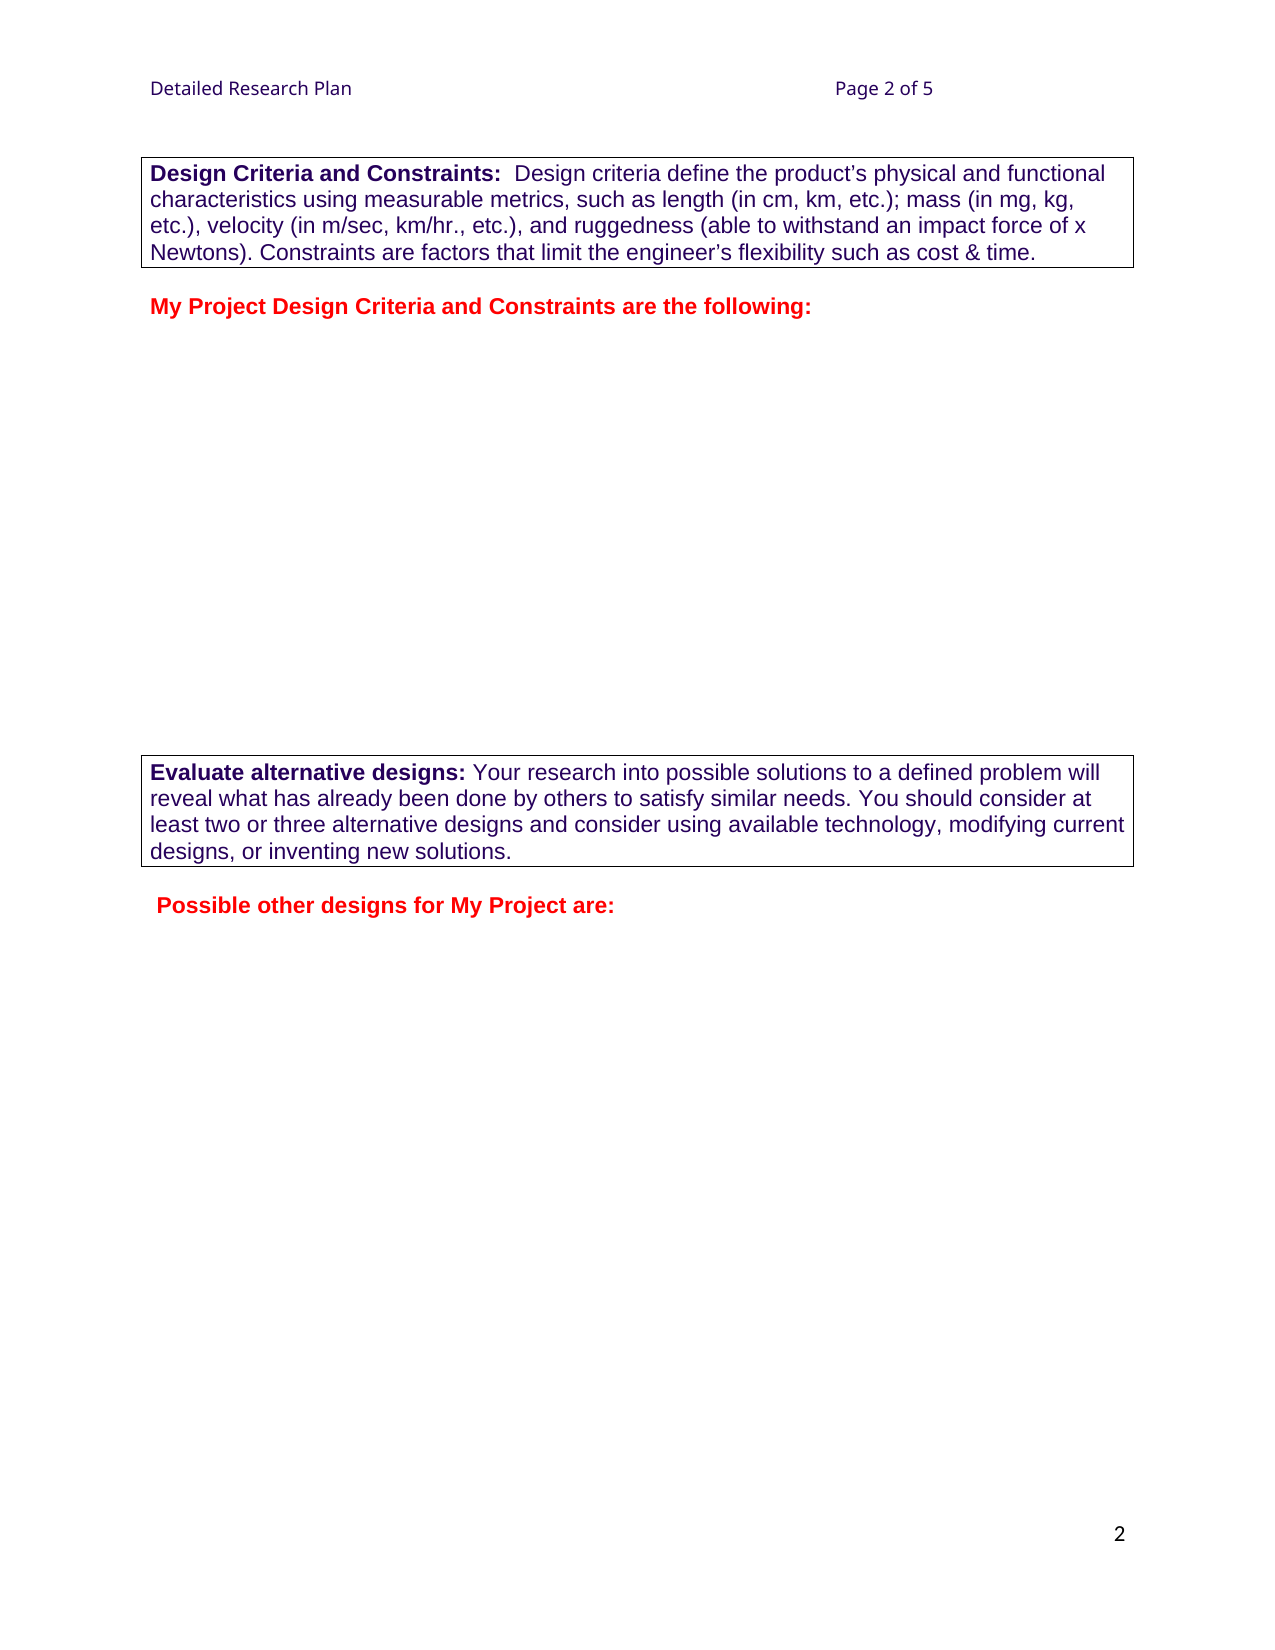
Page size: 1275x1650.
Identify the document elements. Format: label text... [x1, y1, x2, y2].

text Possible other designs for My Project are: [150, 892, 1125, 918]
text Evaluate alternative designs: Your research into possible solutions to a defined problem will reveal what has already been done by others to satisfy similar needs. You should consider at least two or three alternative designs and consider using available technology, modifying current designs, or inventing new solutions. [142, 756, 1133, 866]
text Design Criteria and Constraints: Design criteria define the product’s physical and functional characteristics using measurable metrics, such as length (in cm, km, etc.); mass (in mg, kg, etc.), velocity (in m/sec, km/hr., etc.), and ruggedness (able to withstand an impact force of x Newtons). Constraints are factors that limit the engineer’s flexibility such as cost & time. [142, 158, 1133, 267]
text My Project Design Criteria and Constraints are the following: [150, 293, 1125, 319]
